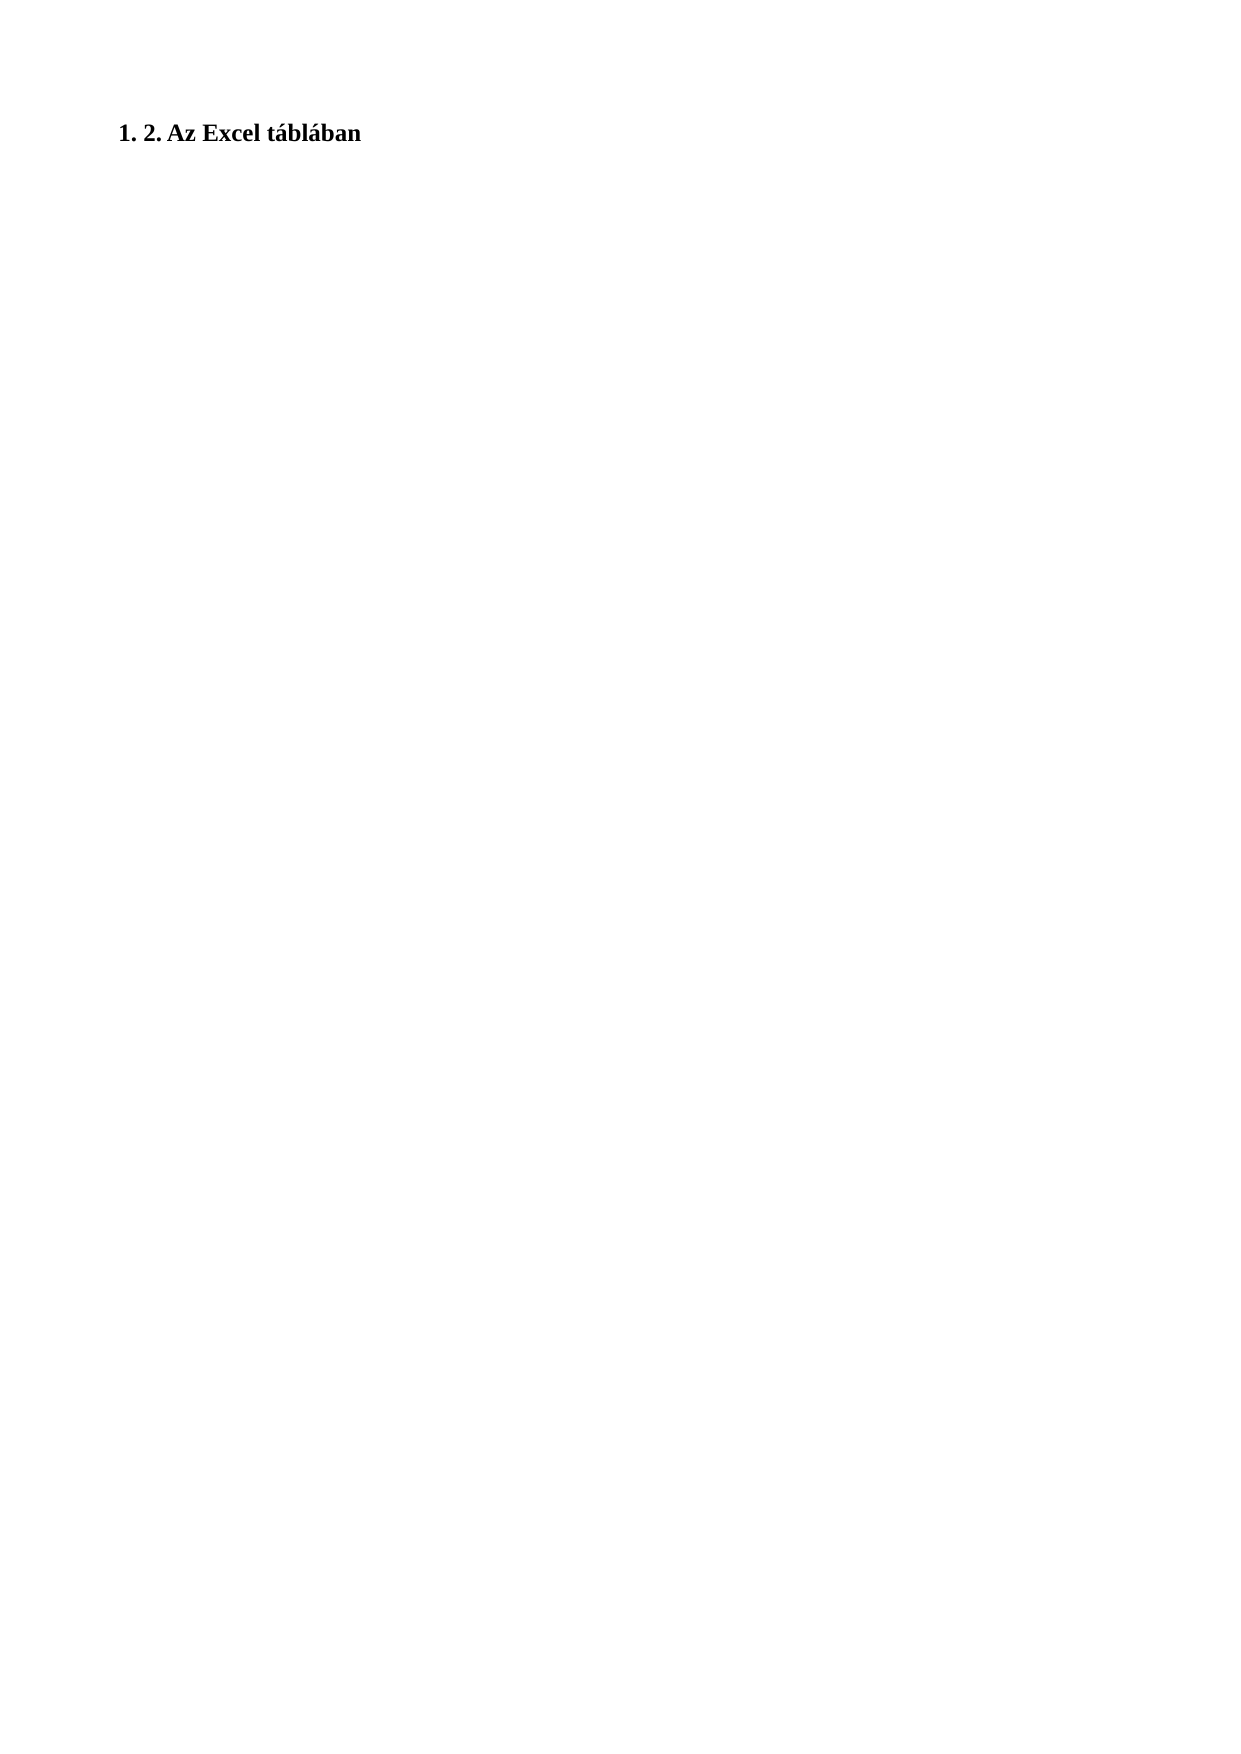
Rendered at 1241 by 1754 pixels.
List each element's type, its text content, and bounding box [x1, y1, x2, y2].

text 1. 2. Az Excel táblában [118, 118, 1122, 147]
